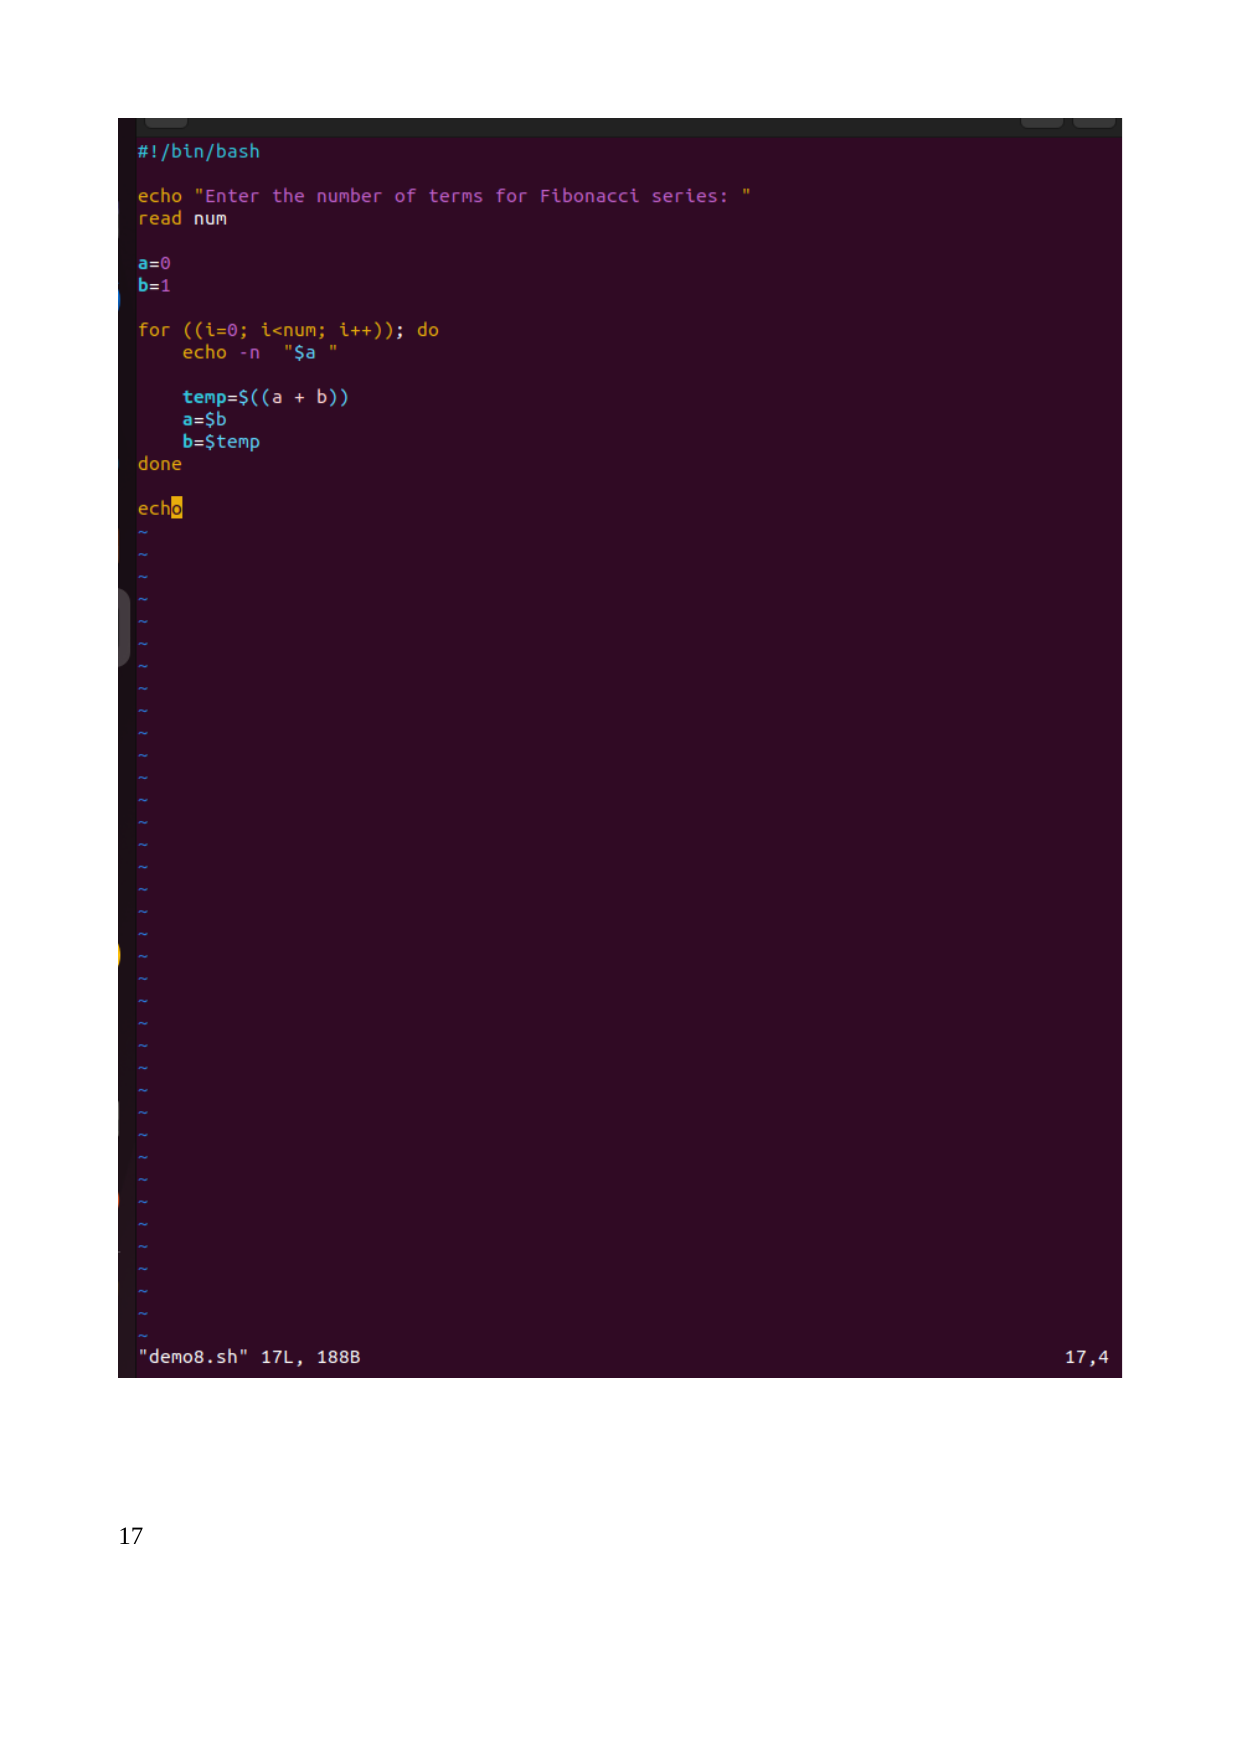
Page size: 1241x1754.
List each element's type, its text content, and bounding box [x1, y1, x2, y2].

picture [118, 118, 1123, 1378]
text 17 [118, 1521, 1122, 1550]
